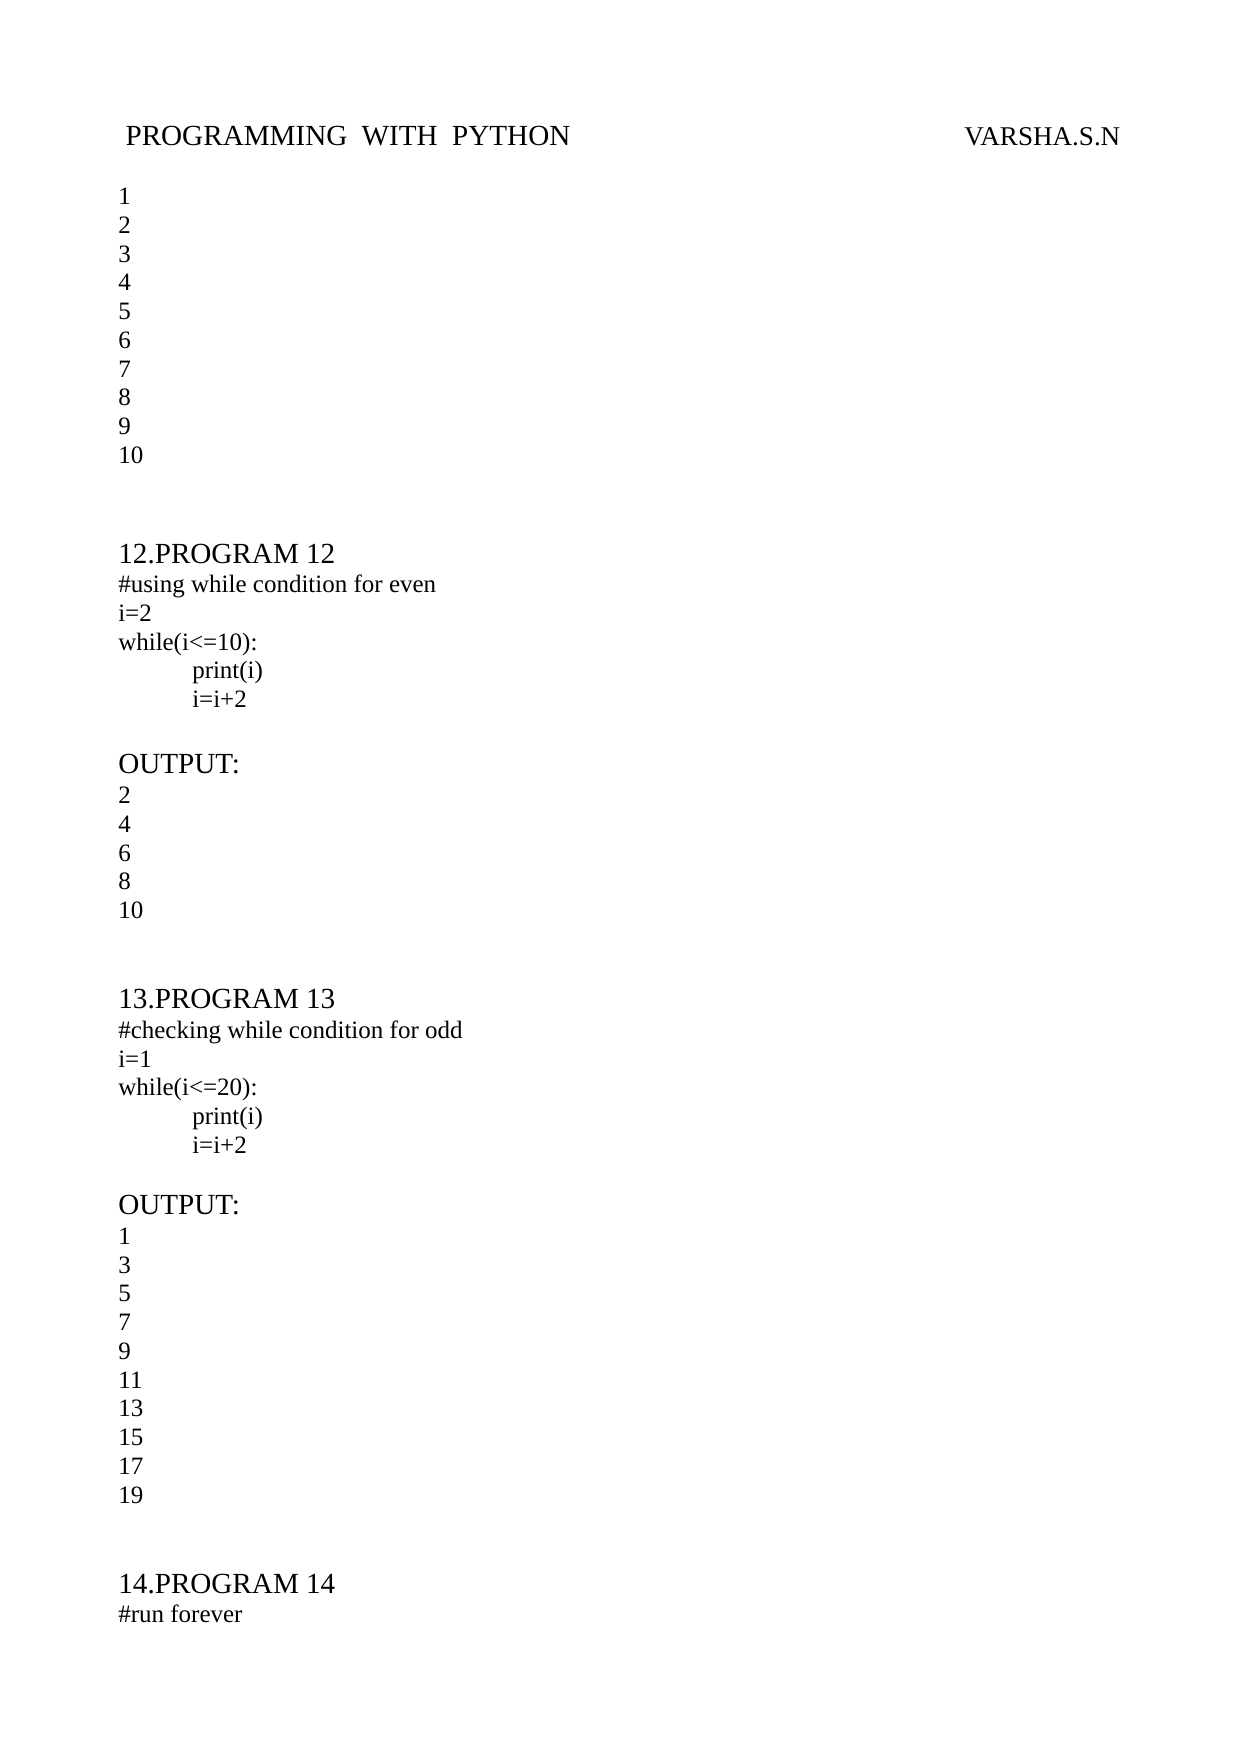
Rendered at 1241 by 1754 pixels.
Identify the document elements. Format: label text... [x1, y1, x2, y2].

text 8 [118, 382, 1122, 411]
text while(i<=10): [118, 627, 1122, 656]
text i=1 [118, 1044, 1122, 1072]
text #using while condition for even [118, 569, 1122, 598]
text 7 [118, 1307, 1122, 1336]
text 3 [118, 239, 1122, 267]
text 17 [118, 1451, 1122, 1480]
text i=i+2 [118, 684, 1122, 713]
text 6 [118, 325, 1122, 354]
text 11 [118, 1365, 1122, 1393]
text 5 [118, 1278, 1122, 1307]
text i=i+2 [118, 1130, 1122, 1159]
text 4 [118, 267, 1122, 296]
text OUTPUT: [118, 747, 1122, 780]
text print(i) [118, 656, 1122, 684]
text 13 [118, 1393, 1122, 1422]
text 9 [118, 1336, 1122, 1365]
text 8 [118, 866, 1122, 895]
text 13.PROGRAM 13 [118, 981, 1122, 1015]
text i=2 [118, 598, 1122, 627]
text 15 [118, 1422, 1122, 1451]
text while(i<=20): [118, 1072, 1122, 1101]
text 6 [118, 838, 1122, 866]
text #run forever [118, 1599, 1122, 1628]
text 5 [118, 296, 1122, 325]
text 1 [118, 181, 1122, 210]
text 19 [118, 1480, 1122, 1508]
text 14.PROGRAM 14 [118, 1566, 1122, 1599]
text 9 [118, 411, 1122, 440]
text 7 [118, 354, 1122, 382]
text 12.PROGRAM 12 [118, 536, 1122, 569]
text OUTPUT: [118, 1187, 1122, 1221]
text 2 [118, 210, 1122, 239]
text 2 [118, 780, 1122, 809]
text 10 [118, 440, 1122, 469]
text #checking while condition for odd [118, 1015, 1122, 1044]
text print(i) [118, 1101, 1122, 1130]
text 10 [118, 895, 1122, 924]
text 4 [118, 809, 1122, 838]
text 1 [118, 1221, 1122, 1250]
text 3 [118, 1250, 1122, 1278]
